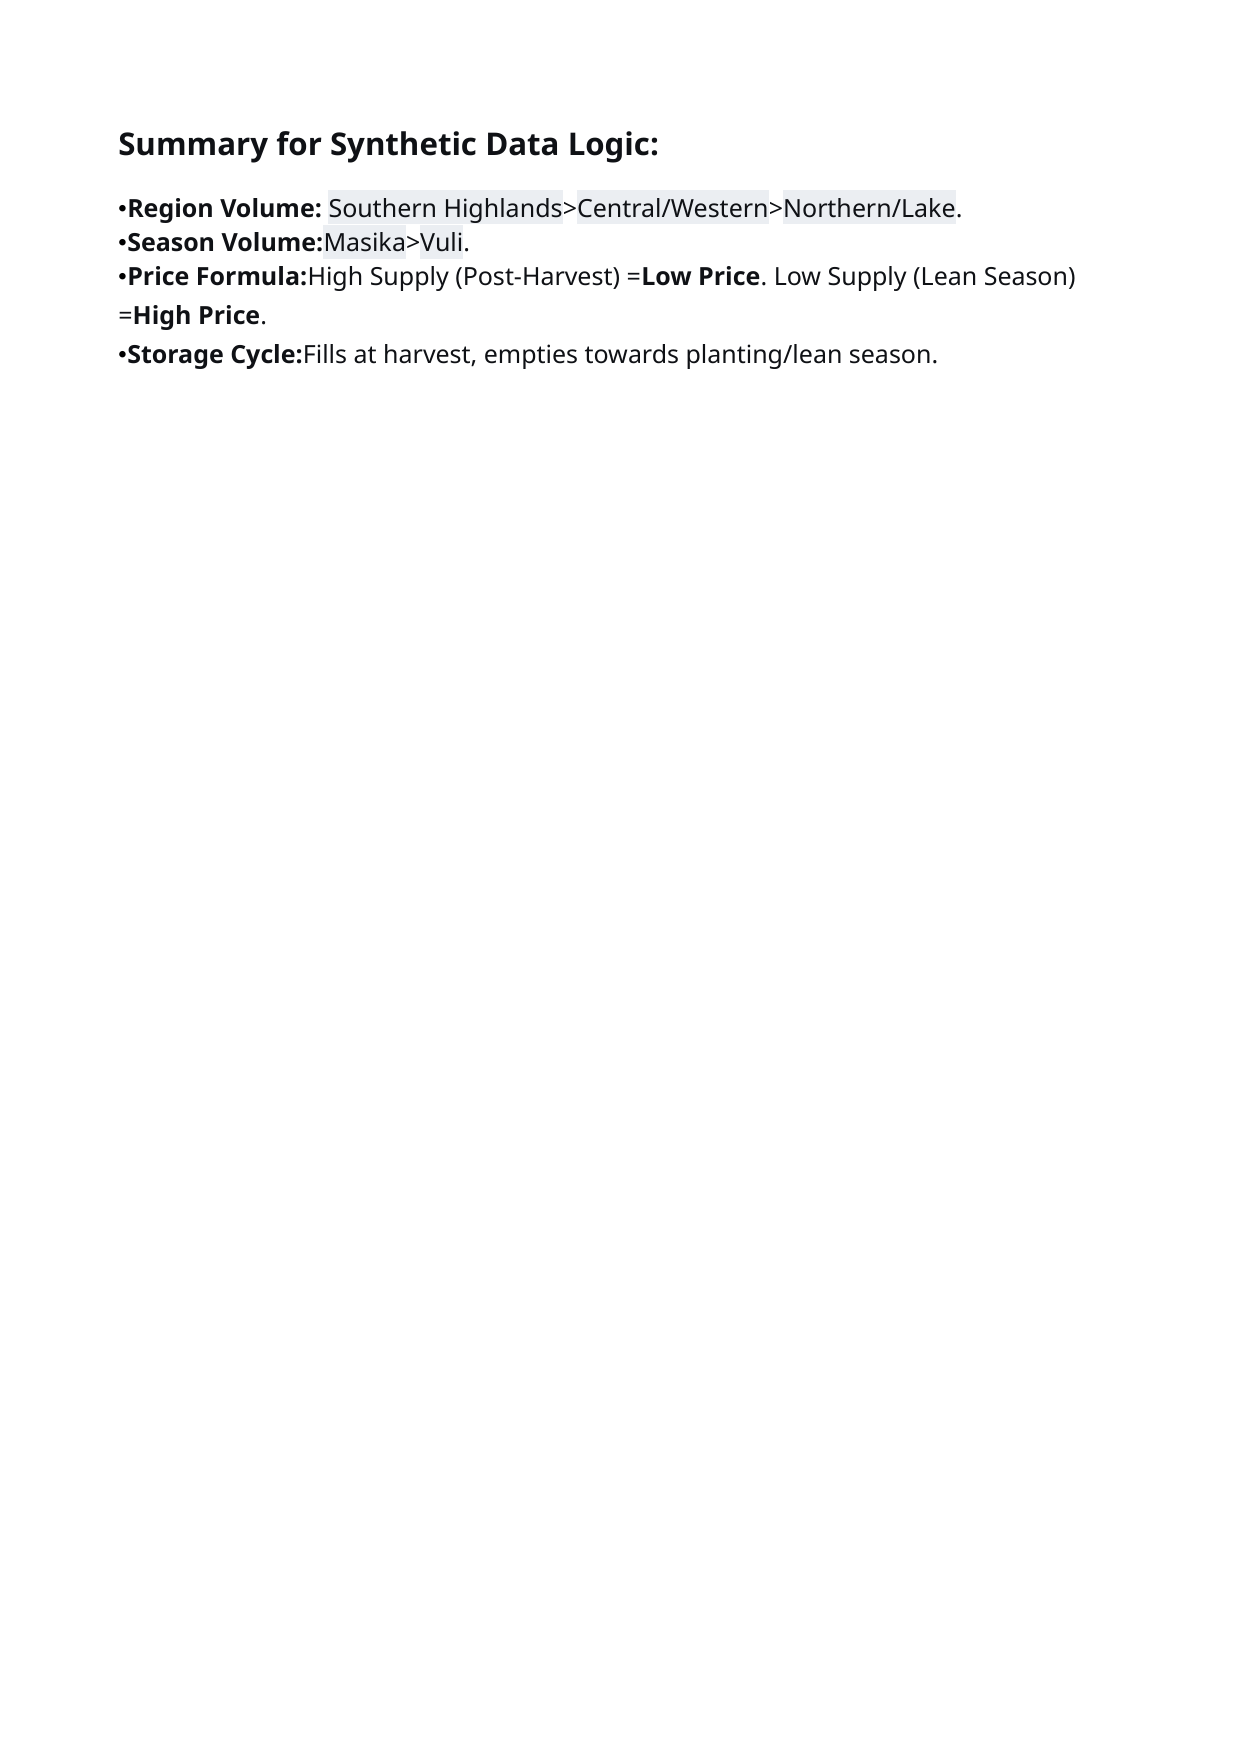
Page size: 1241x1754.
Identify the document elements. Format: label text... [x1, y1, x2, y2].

list Region Volume: Southern Highlands>Central/Western>Northern/Lake. [118, 190, 1122, 224]
list Season Volume:Masika>Vuli. [118, 224, 1122, 259]
subtitle Summary for Synthetic Data Logic: [118, 118, 1122, 165]
list Storage Cycle:Fills at harvest, empties towards planting/lean season. [118, 337, 1122, 371]
list Price Formula:High Supply (Post-Harvest) =Low Price. Low Supply (Lean Season) =High Price. [118, 259, 1122, 332]
